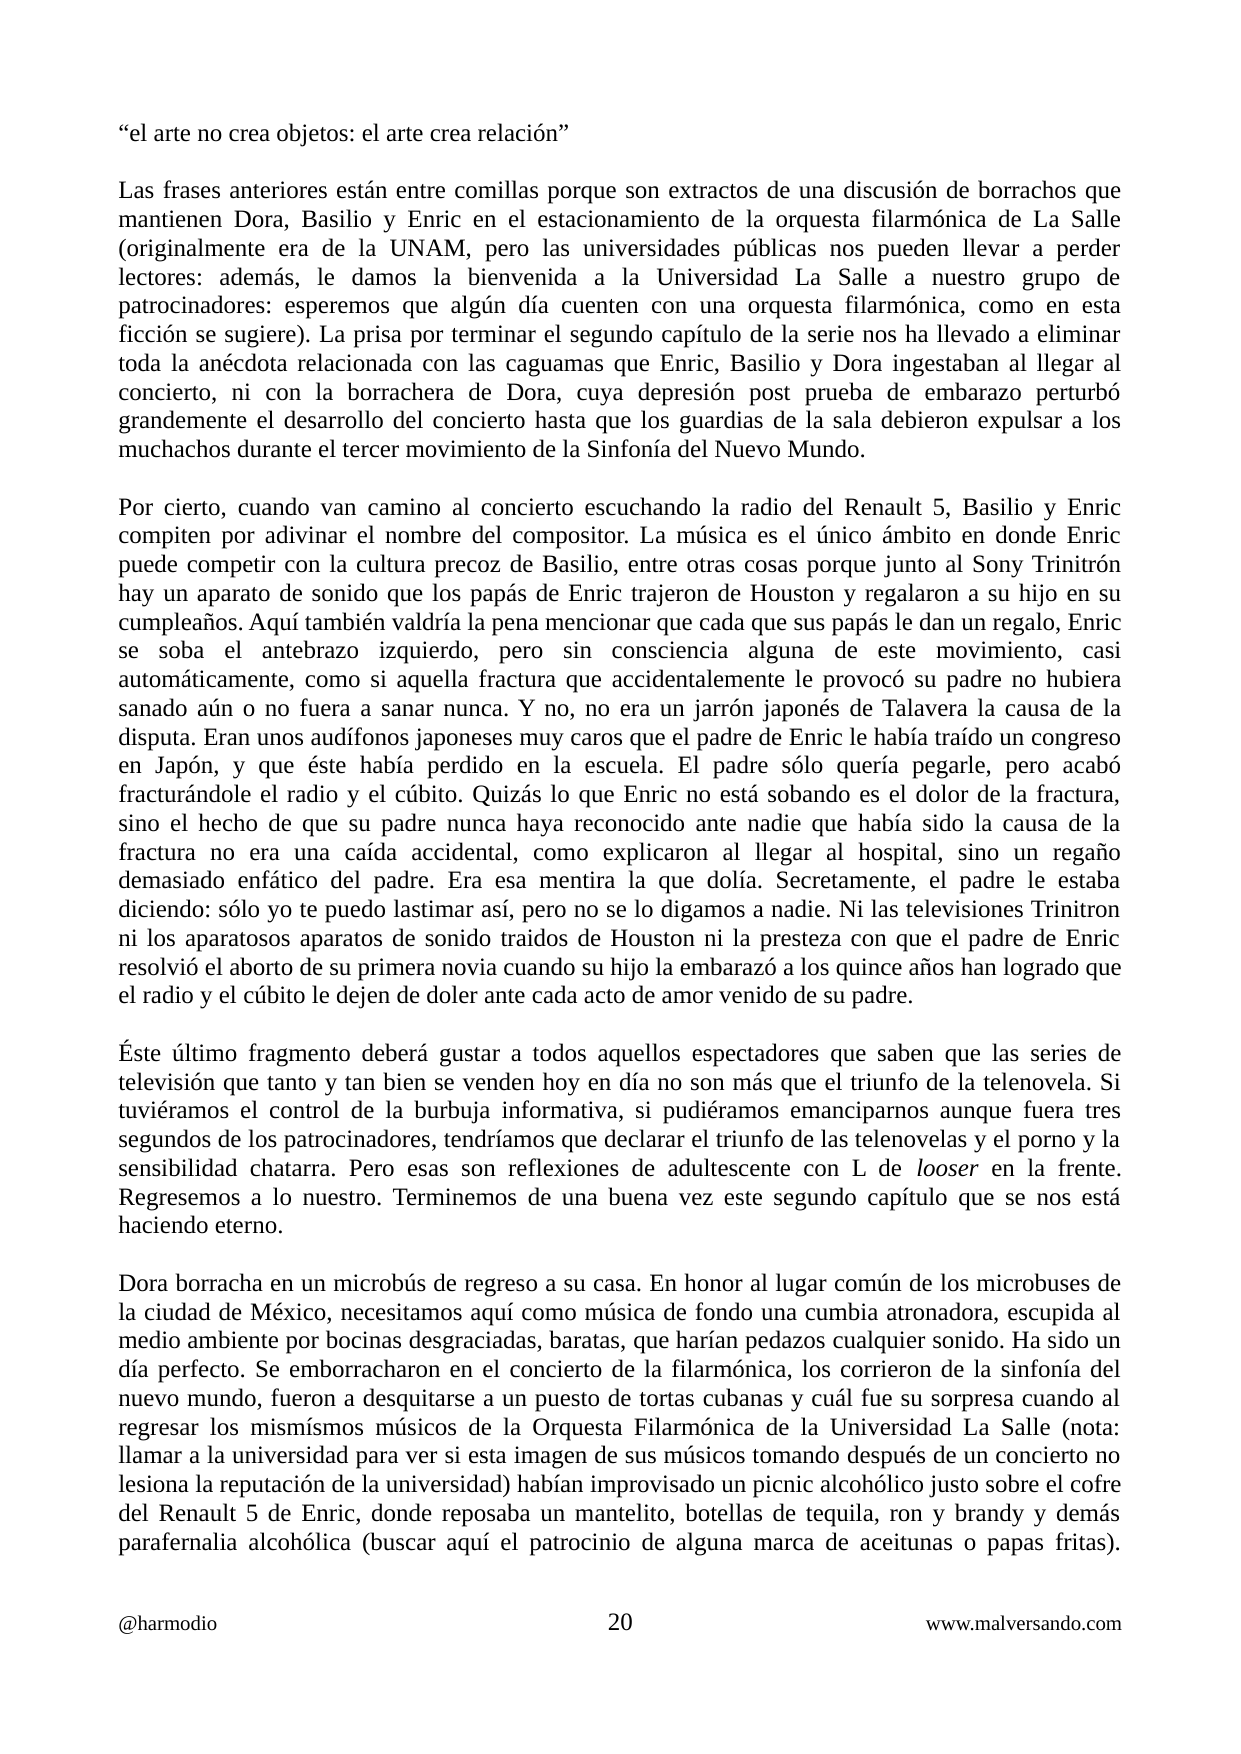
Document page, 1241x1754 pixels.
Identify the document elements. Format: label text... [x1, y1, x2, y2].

text Las frases anteriores están entre comillas porque son extractos de una discusión de borrachos que mantienen Dora, Basilio y Enric en el estacionamiento de la orquesta filarmónica de La Salle (originalmente era de la UNAM, pero las universidades públicas nos pueden llevar a perder lectores: además, le damos la bienvenida a la Universidad La Salle a nuestro grupo de patrocinadores: esperemos que algún día cuenten con una orquesta filarmónica, como en esta ficción se sugiere). La prisa por terminar el segundo capítulo de la serie nos ha llevado a eliminar toda la anécdota relacionada con las caguamas que Enric, Basilio y Dora ingestaban al llegar al concierto, ni con la borrachera de Dora, cuya depresión post prueba de embarazo perturbó grandemente el desarrollo del concierto hasta que los guardias de la sala debieron expulsar a los muchachos durante el tercer movimiento de la Sinfonía del Nuevo Mundo. [118, 176, 1122, 463]
text Dora borracha en un microbús de regreso a su casa. En honor al lugar común de los microbuses de la ciudad de México, necesitamos aquí como música de fondo una cumbia atronadora, escupida al medio ambiente por bocinas desgraciadas, baratas, que harían pedazos cualquier sonido. Ha sido un día perfecto. Se emborracharon en el concierto de la filarmónica, los corrieron de la sinfonía del nuevo mundo, fueron a desquitarse a un puesto de tortas cubanas y cuál fue su sorpresa cuando al regresar los mismísmos músicos de la Orquesta Filarmónica de la Universidad La Salle (nota: llamar a la universidad para ver si esta imagen de sus músicos tomando después de un concierto no lesiona la reputación de la universidad) habían improvisado un picnic alcohólico justo sobre el cofre del Renault 5 de Enric, donde reposaba un mantelito, botellas de tequila, ron y brandy y demás parafernalia alcohólica (buscar aquí el patrocinio de alguna marca de aceitunas o papas fritas). [118, 1268, 1122, 1556]
text “el arte no crea objetos: el arte crea relación” [118, 118, 1122, 147]
text Éste último fragmento deberá gustar a todos aquellos espectadores que saben que las series de televisión que tanto y tan bien se venden hoy en día no son más que el triunfo de la telenovela. Si tuviéramos el control de la burbuja informativa, si pudiéramos emanciparnos aunque fuera tres segundos de los patrocinadores, tendríamos que declarar el triunfo de las telenovelas y el porno y la sensibilidad chatarra. Pero esas son reflexiones de adultescente con L de looser en la frente. Regresemos a lo nuestro. Terminemos de una buena vez este segundo capítulo que se nos está haciendo eterno. [118, 1038, 1122, 1239]
text Por cierto, cuando van camino al concierto escuchando la radio del Renault 5, Basilio y Enric compiten por adivinar el nombre del compositor. La música es el único ámbito en donde Enric puede competir con la cultura precoz de Basilio, entre otras cosas porque junto al Sony Trinitrón hay un aparato de sonido que los papás de Enric trajeron de Houston y regalaron a su hijo en su cumpleaños. Aquí también valdría la pena mencionar que cada que sus papás le dan un regalo, Enric se soba el antebrazo izquierdo, pero sin consciencia alguna de este movimiento, casi automáticamente, como si aquella fractura que accidentalemente le provocó su padre no hubiera sanado aún o no fuera a sanar nunca. Y no, no era un jarrón japonés de Talavera la causa de la disputa. Eran unos audífonos japoneses muy caros que el padre de Enric le había traído un congreso en Japón, y que éste había perdido en la escuela. El padre sólo quería pegarle, pero acabó fracturándole el radio y el cúbito. Quizás lo que Enric no está sobando es el dolor de la fractura, sino el hecho de que su padre nunca haya reconocido ante nadie que había sido la causa de la fractura no era una caída accidental, como explicaron al llegar al hospital, sino un regaño demasiado enfático del padre. Era esa mentira la que dolía. Secretamente, el padre le estaba diciendo: sólo yo te puedo lastimar así, pero no se lo digamos a nadie. Ni las televisiones Trinitron ni los aparatosos aparatos de sonido traidos de Houston ni la presteza con que el padre de Enric resolvió el aborto de su primera novia cuando su hijo la embarazó a los quince años han logrado que el radio y el cúbito le dejen de doler ante cada acto de amor venido de su padre. [118, 492, 1122, 1009]
